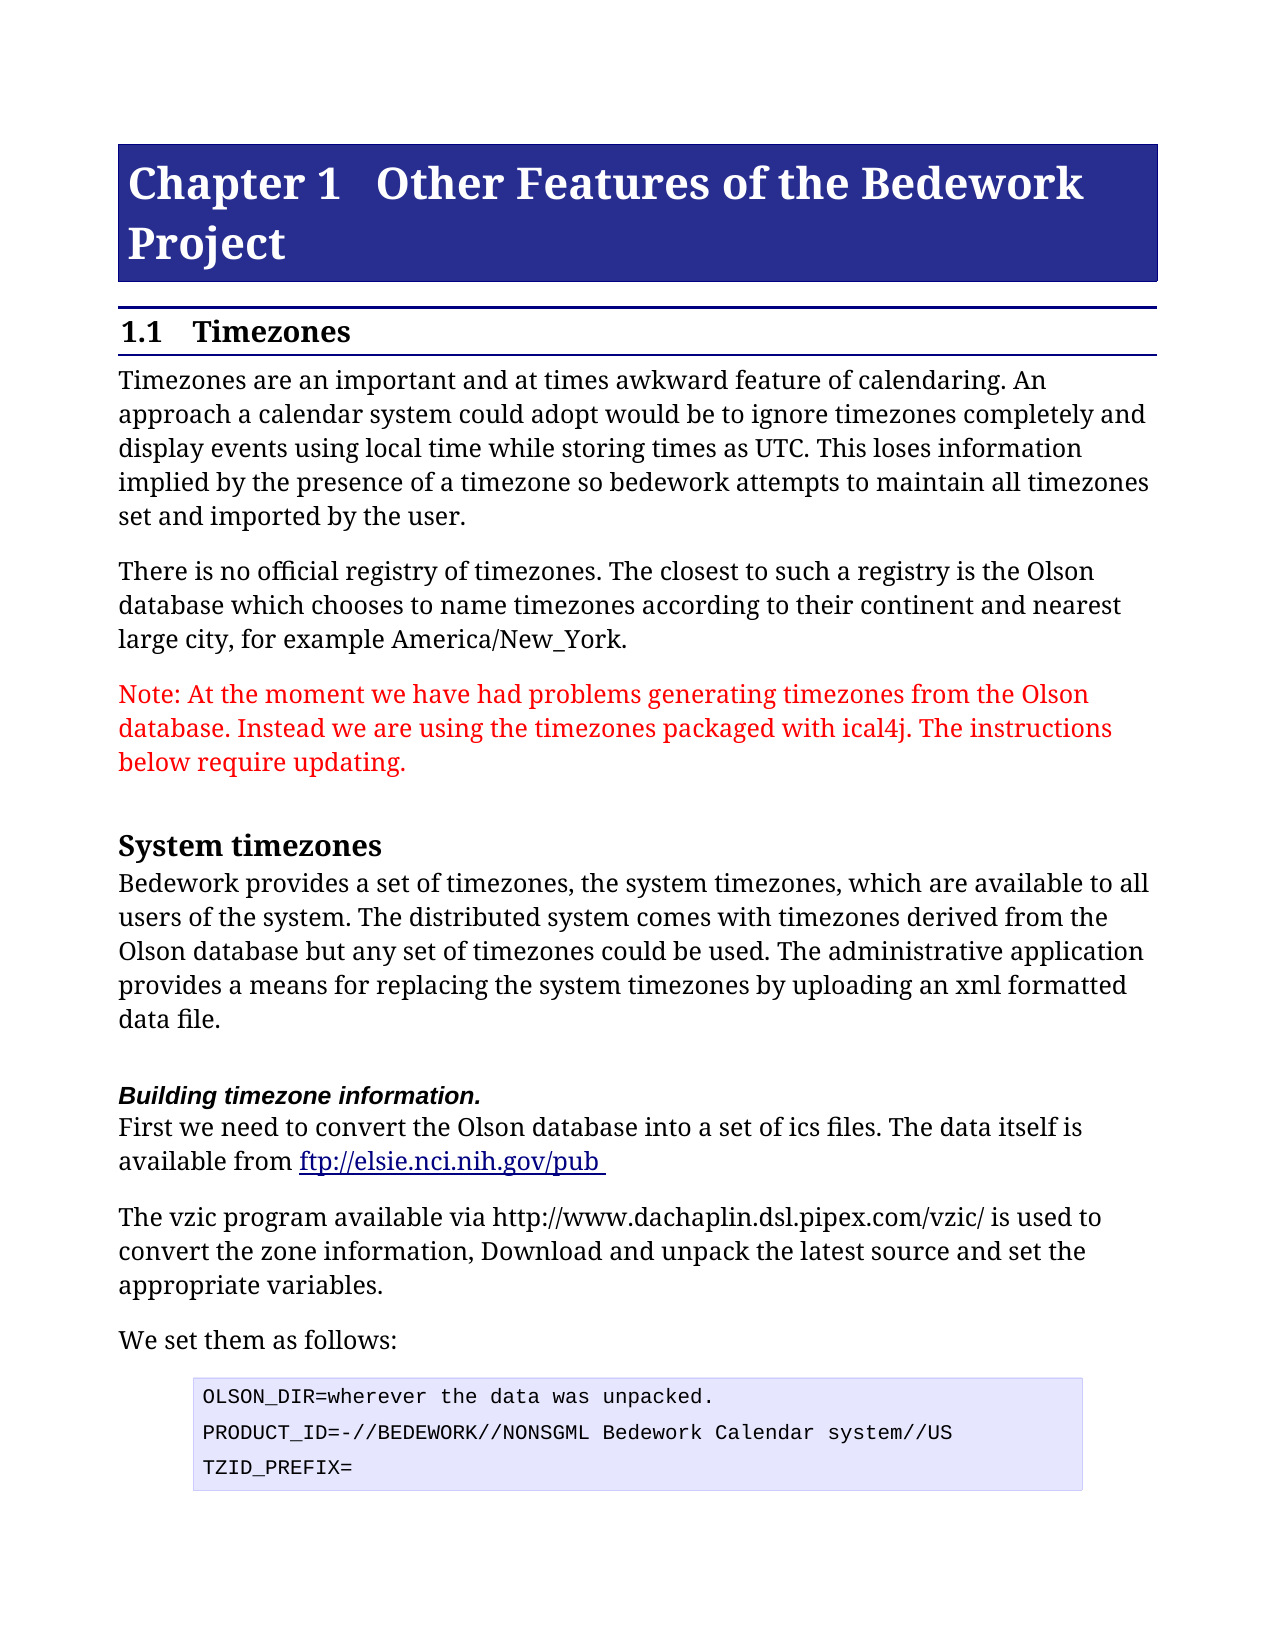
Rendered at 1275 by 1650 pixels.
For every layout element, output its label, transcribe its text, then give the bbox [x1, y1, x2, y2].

text Bedework provides a set of timezones, the system timezones, which are available to all users of the system. The distributed system comes with timezones derived from the Olson database but any set of timezones could be used. The administrative application provides a means for replacing the system timezones by uploading an xml formatted data file. [118, 865, 1157, 1036]
text Note: At the moment we have had problems generating timezones from the Olson database. Instead we are using the timezones packaged with ical4j. The instructions below require updating. [118, 677, 1157, 779]
text The vzic program available via http://www.dachaplin.dsl.pipex.com/vzic/ is used to convert the zone information, Download and unpack the latest source and set the appropriate variables. [118, 1199, 1157, 1301]
text PRODUCT_ID=-//BEDEWORK//NONSGML Bedework Calendar system//US [194, 1413, 1082, 1446]
text First we need to convert the Olson database into a set of ics files. The data itself is available from ftp://elsie.nci.nih.gov/pub [118, 1110, 1157, 1178]
text TZID_PREFIX= [194, 1448, 1082, 1490]
subtitle Timezones [118, 309, 1157, 354]
subtitle Other Features of the Bedework Project [119, 145, 1157, 281]
text OLSON_DIR=wherever the data was unpacked. [194, 1379, 1082, 1410]
subtitle System timezones [118, 826, 1157, 865]
subtitle Building timezone information. [118, 1082, 1157, 1110]
text Timezones are an important and at times awkward feature of calendaring. An approach a calendar system could adopt would be to ignore timezones completely and display events using local time while storing times as UTC. This loses information implied by the presence of a timezone so bedework attempts to maintain all timezones set and imported by the user. [118, 362, 1157, 533]
text We set them as follows: [118, 1322, 1157, 1356]
text There is no official registry of timezones. The closest to such a registry is the Olson database which chooses to name timezones according to their continent and nearest large city, for example America/New_York. [118, 554, 1157, 656]
